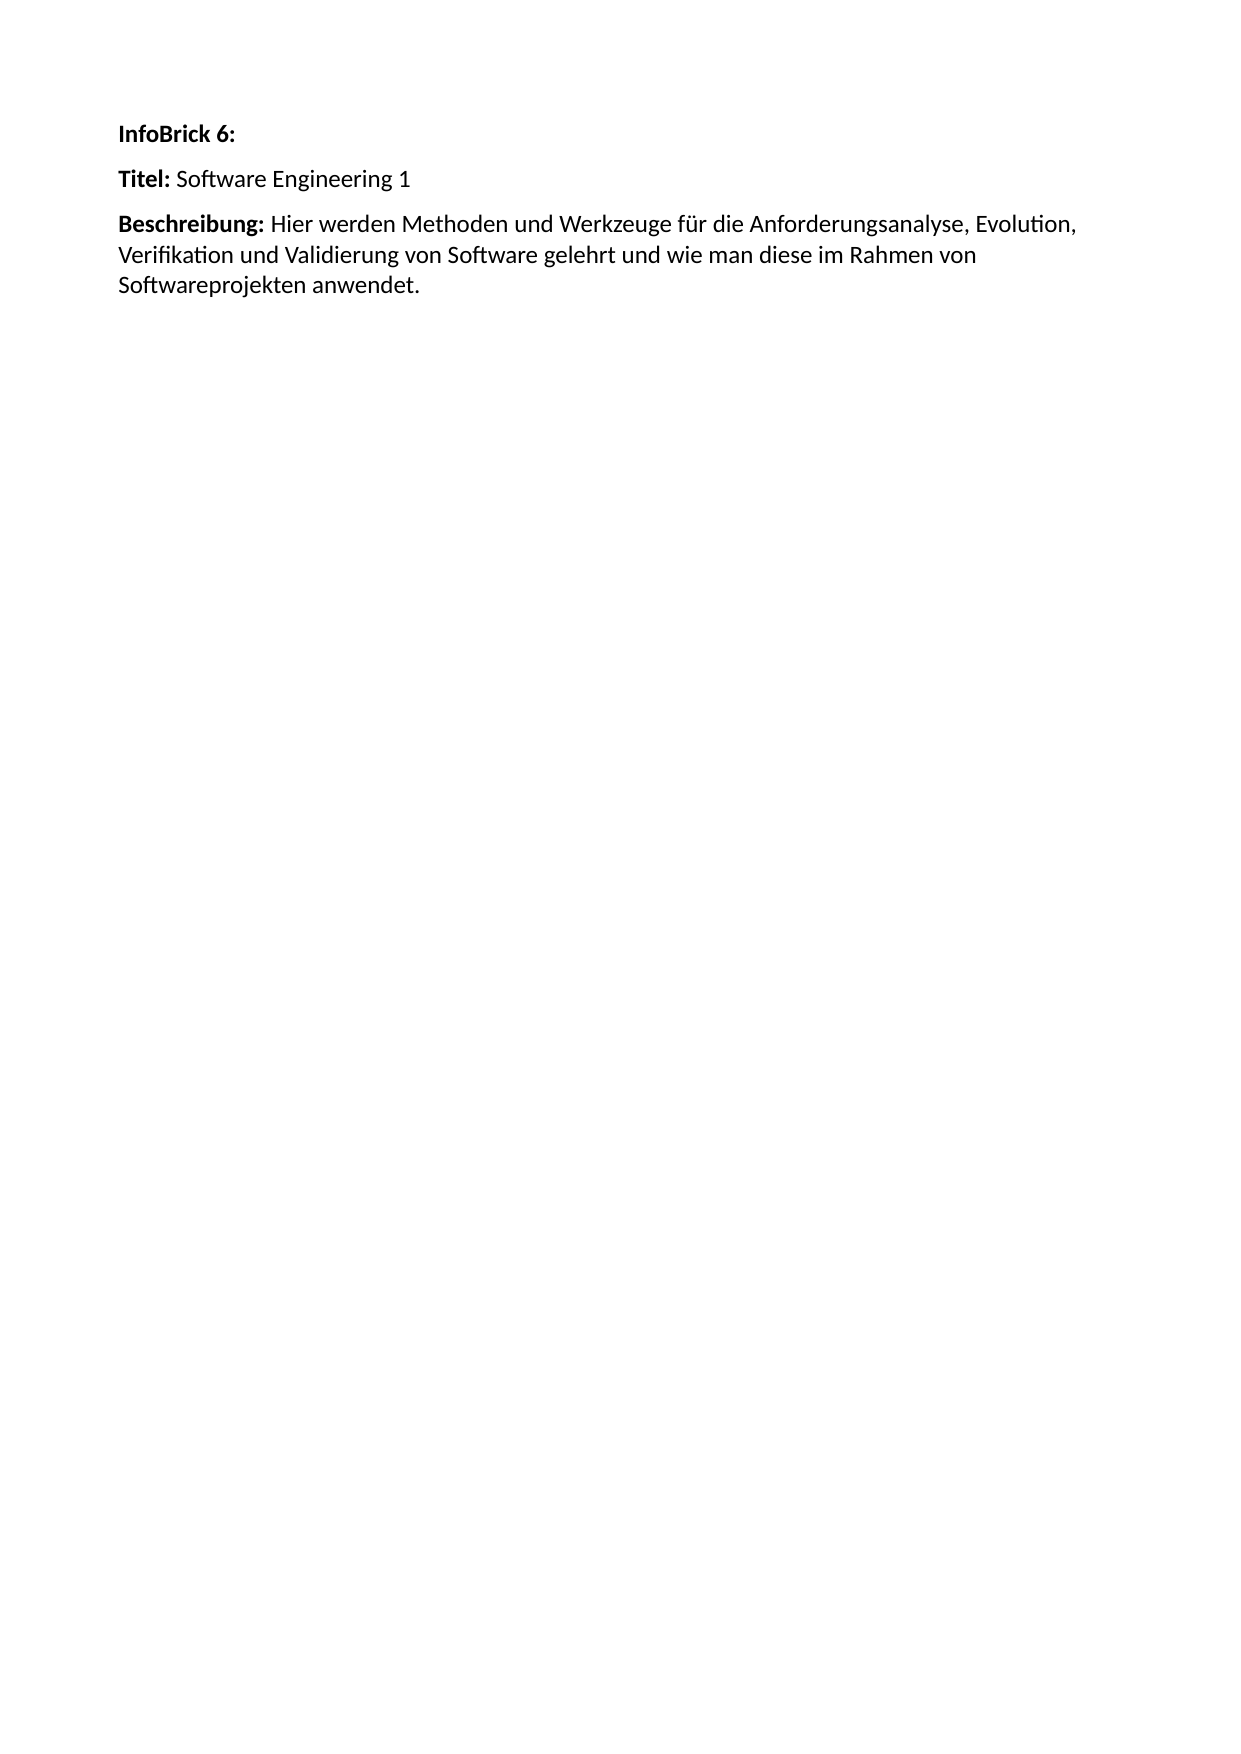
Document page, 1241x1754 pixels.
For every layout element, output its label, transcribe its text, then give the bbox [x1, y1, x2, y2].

text Beschreibung: Hier werden Methoden und Werkzeuge für die Anforderungsanalyse, Evolution, Verifikation und Validierung von Software gelehrt und wie man diese im Rahmen von Softwareprojekten anwendet. [118, 208, 1122, 300]
text Titel: Software Engineering 1 [118, 163, 1122, 194]
text InfoBrick 6: [118, 118, 1122, 149]
